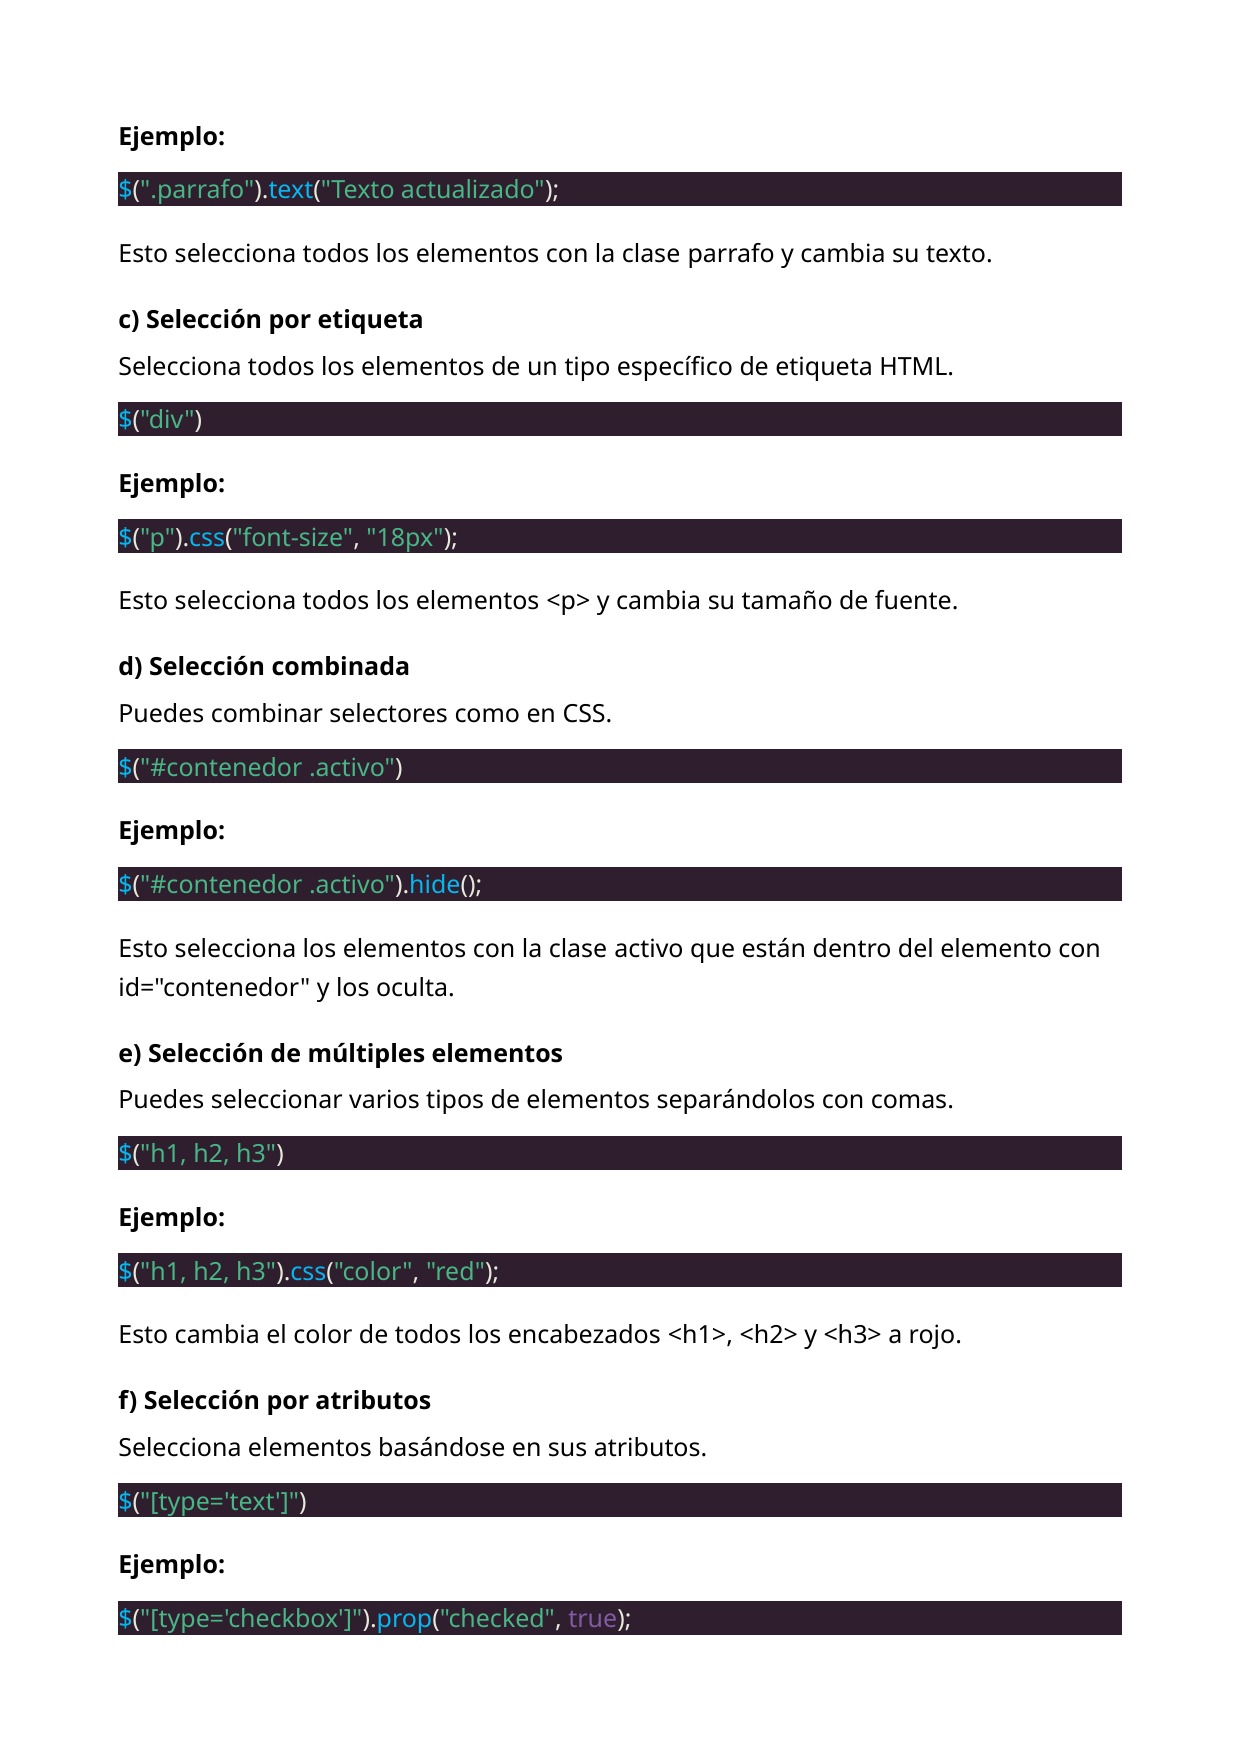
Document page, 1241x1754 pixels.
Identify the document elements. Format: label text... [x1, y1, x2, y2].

text $(".parrafo").text("Texto actualizado"); [118, 172, 1122, 206]
text $("[type='text']") [118, 1483, 1122, 1517]
text $("#contenedor .activo").hide(); [118, 867, 1122, 901]
text Ejemplo: [118, 1199, 1122, 1233]
text Esto selecciona todos los elementos <p> y cambia su tamaño de fuente. [118, 583, 1122, 617]
text Puedes seleccionar varios tipos de elementos separándolos con comas. [118, 1082, 1122, 1116]
text $("#contenedor .activo") [118, 749, 1122, 783]
subtitle c) Selección por etiqueta [118, 302, 1122, 336]
subtitle e) Selección de múltiples elementos [118, 1036, 1122, 1070]
text Esto selecciona todos los elementos con la clase parrafo y cambia su texto. [118, 235, 1122, 269]
text $("p").css("font-size", "18px"); [118, 519, 1122, 553]
text Ejemplo: [118, 466, 1122, 499]
text Selecciona elementos basándose en sus atributos. [118, 1429, 1122, 1464]
subtitle f) Selección por atributos [118, 1383, 1122, 1417]
subtitle d) Selección combinada [118, 649, 1122, 683]
text $("div") [118, 402, 1122, 436]
text $("h1, h2, h3") [118, 1136, 1122, 1170]
text Esto cambia el color de todos los encabezados <h1>, <h2> y <h3> a rojo. [118, 1317, 1122, 1351]
text Ejemplo: [118, 1547, 1122, 1581]
text Puedes combinar selectores como en CSS. [118, 696, 1122, 730]
text Selecciona todos los elementos de un tipo específico de etiqueta HTML. [118, 348, 1122, 382]
text Ejemplo: [118, 813, 1122, 847]
text Ejemplo: [118, 118, 1122, 152]
text $("h1, h2, h3").css("color", "red"); [118, 1253, 1122, 1287]
text Esto selecciona los elementos con la clase activo que están dentro del elemento con id="contenedor" y los oculta. [118, 930, 1122, 1003]
text $("[type='checkbox']").prop("checked", true); [118, 1601, 1122, 1635]
